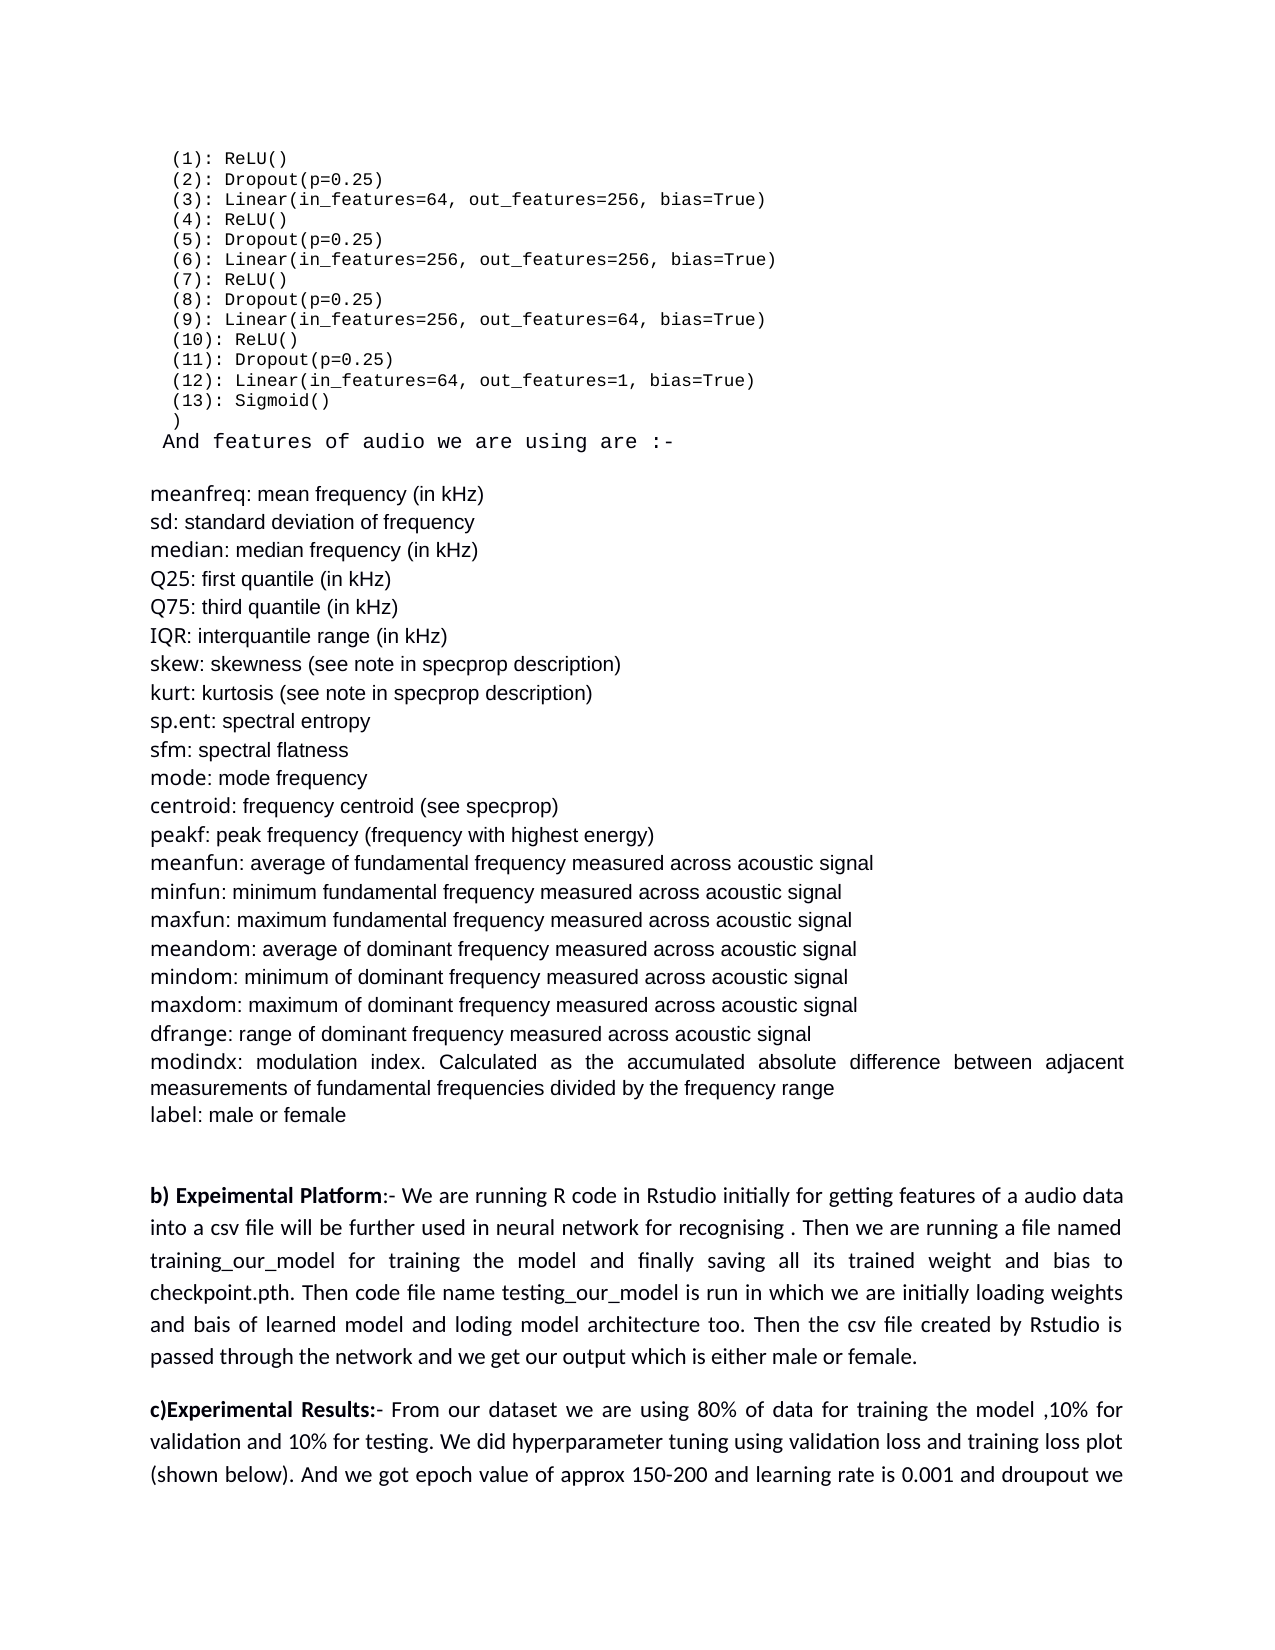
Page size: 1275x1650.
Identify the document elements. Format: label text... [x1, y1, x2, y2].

text (11): Dropout(p=0.25) [150, 351, 1125, 371]
text b) Expeimental Platform:- We are running R code in Rstudio initially for getting features of a audio data into a csv file will be further used in neural network for recognising . Then we are running a file named training_our_model for training the model and finally saving all its trained weight and bias to checkpoint.pth. Then code file name testing_our_model is run in which we are initially loading weights and bais of learned model and loding model architecture too. Then the csv file created by Rstudio is passed through the network and we get our output which is either male or female. [150, 1181, 1125, 1370]
text mindom: minimum of dominant frequency measured across acoustic signal [150, 962, 1125, 991]
text (4): ReLU() [150, 210, 1125, 230]
text (10): ReLU() [150, 331, 1125, 351]
text (13): Sigmoid() [150, 391, 1125, 411]
text (1): ReLU() [150, 150, 1125, 170]
text (3): Linear(in_features=64, out_features=256, bias=True) [150, 190, 1125, 210]
text And features of audio we are using are :- [150, 431, 1125, 455]
text Q75: third quantile (in kHz) [150, 592, 1125, 621]
text centroid: frequency centroid (see specprop) [150, 792, 1125, 820]
text IQR: interquantile range (in kHz) [150, 621, 1125, 649]
text meanfreq: mean frequency (in kHz) [150, 479, 1125, 507]
text modindx: modulation index. Calculated as the accumulated absolute difference between adjacent measurements of fundamental frequencies divided by the frequency range [150, 1047, 1125, 1100]
text skew: skewness (see note in specprop description) [150, 649, 1125, 678]
text kurt: kurtosis (see note in specprop description) [150, 678, 1125, 706]
text sfm: spectral flatness [150, 735, 1125, 763]
text meanfun: average of fundamental frequency measured across acoustic signal [150, 848, 1125, 877]
text (5): Dropout(p=0.25) [150, 230, 1125, 251]
text maxdom: maximum of dominant frequency measured across acoustic signal [150, 991, 1125, 1019]
text label: male or female [150, 1100, 1125, 1128]
text maxfun: maximum fundamental frequency measured across acoustic signal [150, 905, 1125, 934]
text c)Experimental Results:- From our dataset we are using 80% of data for training the model ,10% for validation and 10% for testing. We did hyperparameter tuning using validation loss and training loss plot (shown below). And we got epoch value of approx 150-200 and learning rate is 0.001 and droupout we [150, 1395, 1125, 1488]
text (7): ReLU() [150, 271, 1125, 291]
text ) [150, 411, 1125, 431]
text dfrange: range of dominant frequency measured across acoustic signal [150, 1019, 1125, 1047]
text (12): Linear(in_features=64, out_features=1, bias=True) [150, 371, 1125, 391]
text peakf: peak frequency (frequency with highest energy) [150, 820, 1125, 848]
text sp.ent: spectral entropy [150, 706, 1125, 735]
text Q25: first quantile (in kHz) [150, 564, 1125, 592]
text (8): Dropout(p=0.25) [150, 291, 1125, 311]
text mode: mode frequency [150, 763, 1125, 792]
text meandom: average of dominant frequency measured across acoustic signal [150, 934, 1125, 962]
text (6): Linear(in_features=256, out_features=256, bias=True) [150, 251, 1125, 271]
text minfun: minimum fundamental frequency measured across acoustic signal [150, 877, 1125, 905]
text (9): Linear(in_features=256, out_features=64, bias=True) [150, 311, 1125, 331]
text (2): Dropout(p=0.25) [150, 170, 1125, 190]
text sd: standard deviation of frequency [150, 507, 1125, 536]
text median: median frequency (in kHz) [150, 536, 1125, 564]
